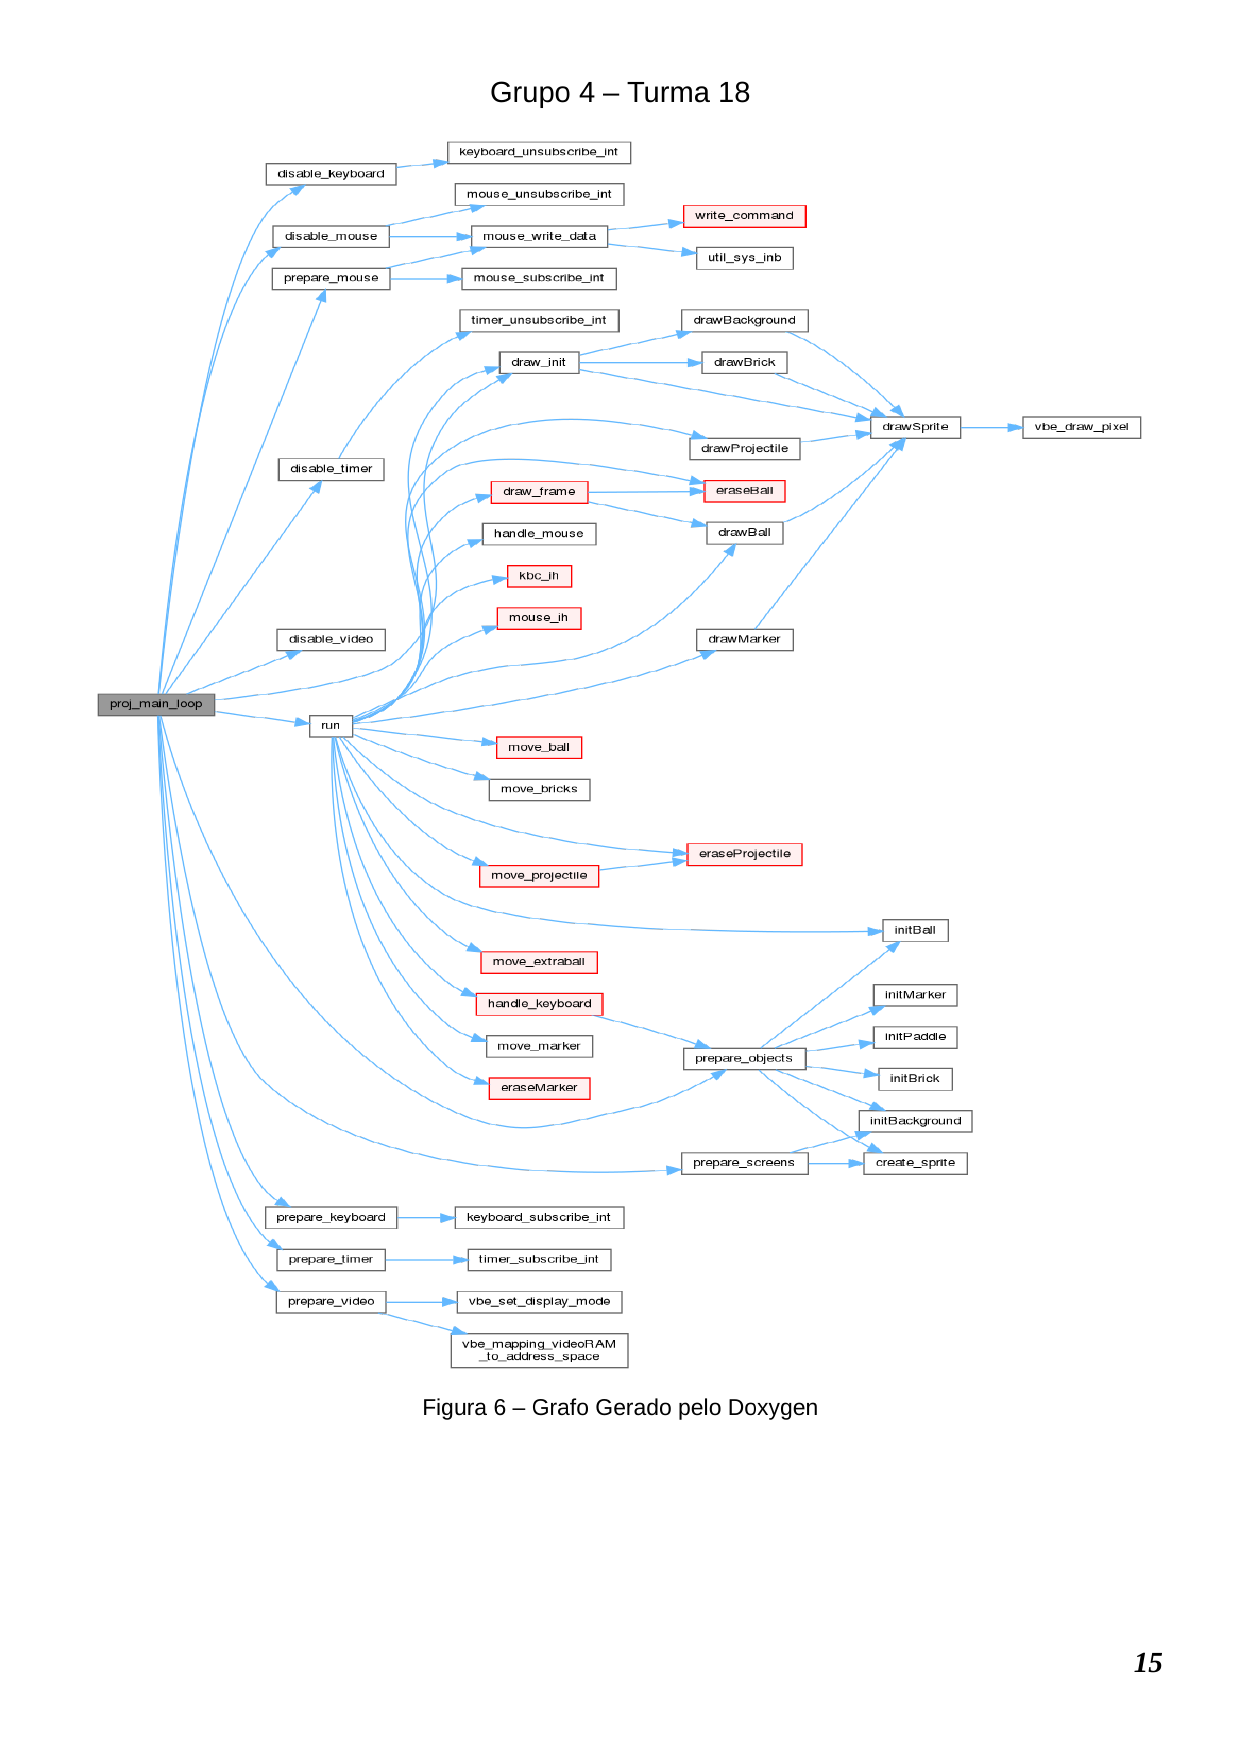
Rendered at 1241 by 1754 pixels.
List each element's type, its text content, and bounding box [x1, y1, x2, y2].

picture [93, 138, 1147, 1372]
text Figura 6 – Grafo Gerado pelo Doxygen [75, 1394, 1165, 1420]
